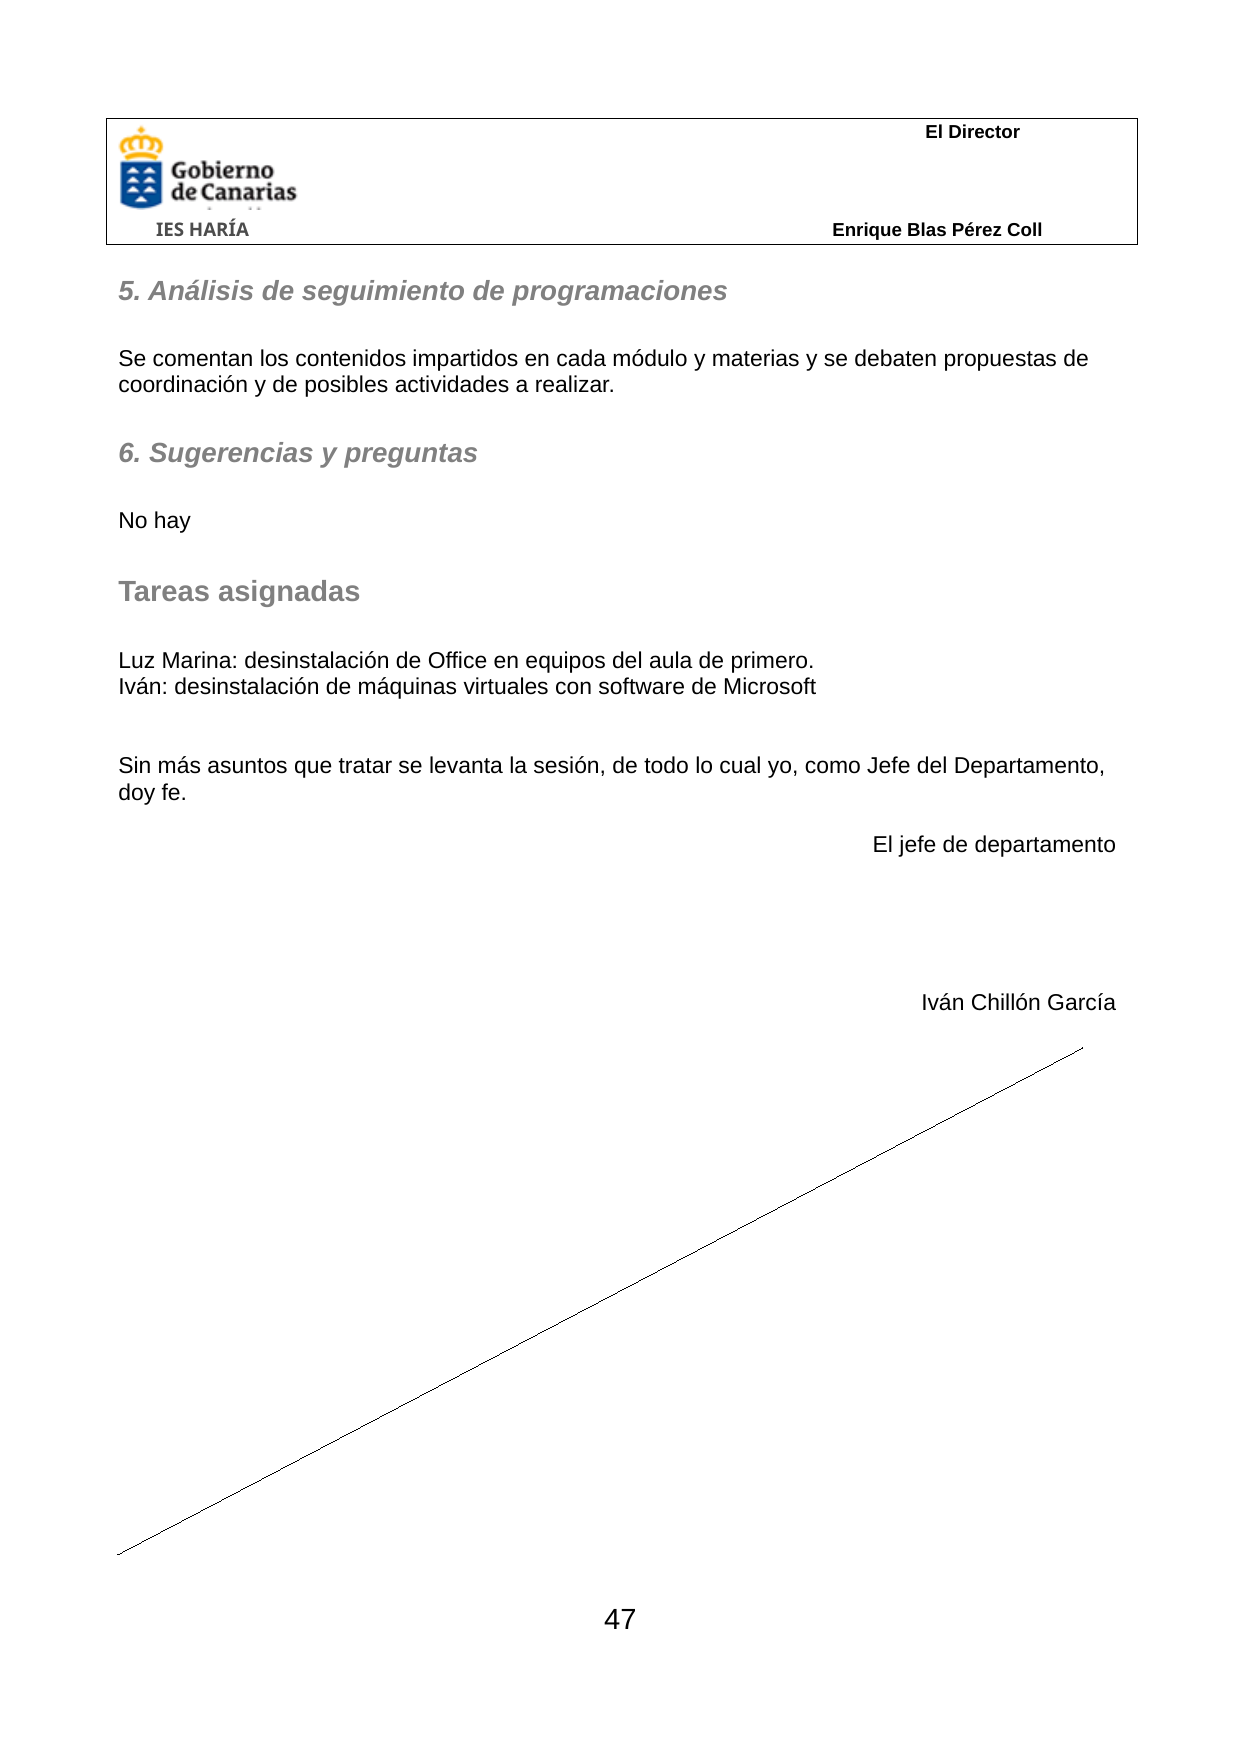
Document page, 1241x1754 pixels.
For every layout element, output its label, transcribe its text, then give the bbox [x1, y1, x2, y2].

text Iván Chillón García [118, 989, 1122, 1016]
text No hay [118, 507, 1122, 533]
text El jefe de departamento [118, 831, 1122, 857]
subtitle 6. Sugerencias y preguntas [118, 436, 1122, 468]
text Se comentan los contenidos impartidos en cada módulo y materias y se debaten propuestas de coordinación y de posibles actividades a realizar. [118, 345, 1122, 397]
text Sin más asuntos que tratar se levanta la sesión, de todo lo cual yo, como Jefe del Departamento, doy fe. [118, 752, 1122, 805]
subtitle 5. Análisis de seguimiento de programaciones [118, 274, 1122, 306]
picture [115, 123, 300, 210]
text Luz Marina: desinstalación de Office en equipos del aula de primero. [118, 647, 1122, 673]
subtitle Tareas asignadas [118, 574, 1122, 608]
text Iván: desinstalación de máquinas virtuales con software de Microsoft [118, 673, 1122, 699]
